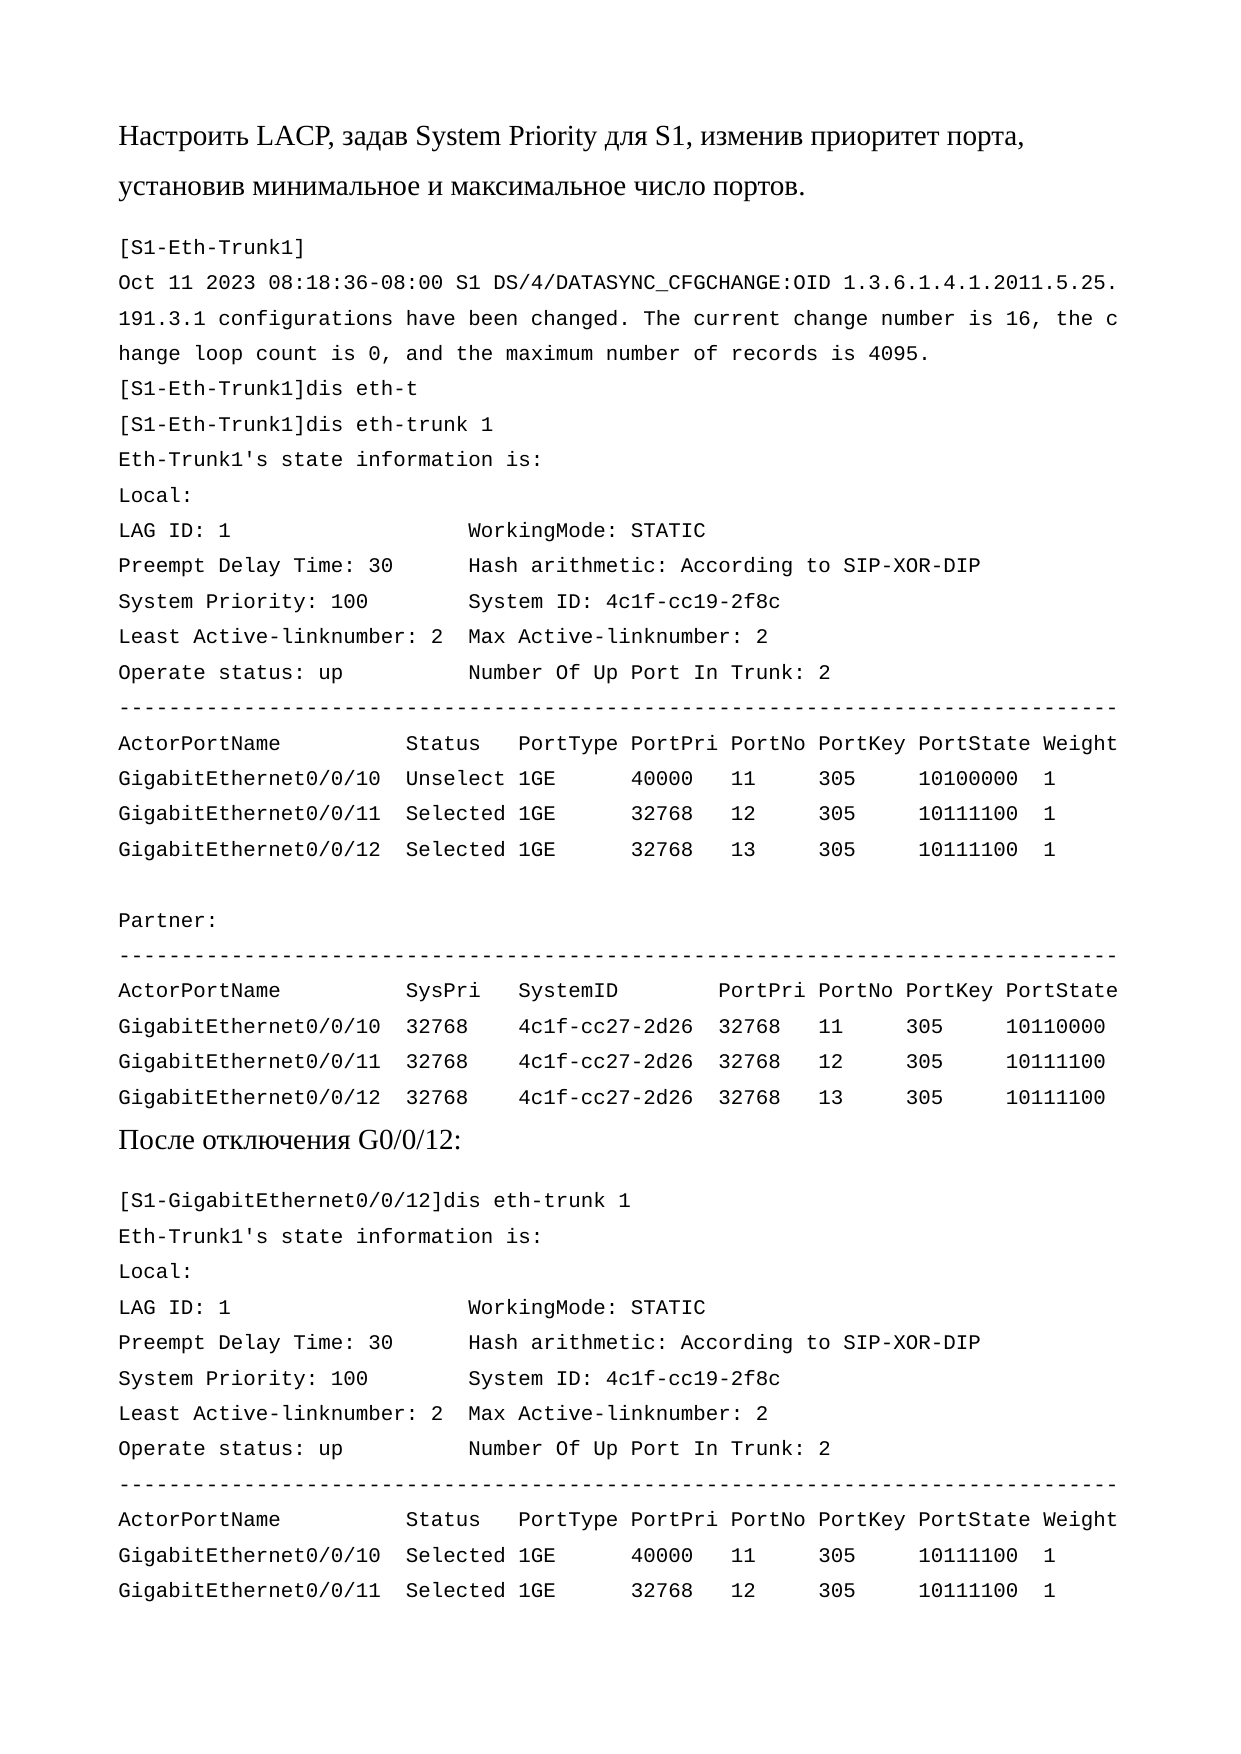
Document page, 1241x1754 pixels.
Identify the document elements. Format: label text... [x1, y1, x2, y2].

text [S1-GigabitEthernet0/0/12]dis eth-trunk 1 [118, 1191, 1122, 1214]
text GigabitEthernet0/0/10 Selected 1GE 40000 11 305 10111100 1 [118, 1545, 1122, 1568]
text Local: [118, 485, 1122, 508]
text Operate status: up Number Of Up Port In Trunk: 2 [118, 662, 1122, 685]
text -------------------------------------------------------------------------------- [118, 945, 1122, 969]
text -------------------------------------------------------------------------------- [118, 697, 1122, 721]
text После отключения G0/0/12: [118, 1122, 1122, 1156]
text GigabitEthernet0/0/10 Unselect 1GE 40000 11 305 10100000 1 [118, 768, 1122, 792]
text Eth-Trunk1's state information is: [118, 449, 1122, 473]
text hange loop count is 0, and the maximum number of records is 4095. [118, 343, 1122, 367]
text LAG ID: 1 WorkingMode: STATIC [118, 520, 1122, 544]
text Least Active-linknumber: 2 Max Active-linknumber: 2 [118, 1403, 1122, 1427]
text Preempt Delay Time: 30 Hash arithmetic: According to SIP-XOR-DIP [118, 556, 1122, 579]
text GigabitEthernet0/0/10 32768 4c1f-cc27-2d26 32768 11 305 10110000 [118, 1016, 1122, 1039]
text System Priority: 100 System ID: 4c1f-cc19-2f8c [118, 591, 1122, 614]
text [S1-Eth-Trunk1] [118, 237, 1122, 260]
text [S1-Eth-Trunk1]dis eth-t [118, 378, 1122, 402]
text 191.3.1 configurations have been changed. The current change number is 16, the c [118, 308, 1122, 331]
text Least Active-linknumber: 2 Max Active-linknumber: 2 [118, 626, 1122, 650]
text GigabitEthernet0/0/11 Selected 1GE 32768 12 305 10111100 1 [118, 803, 1122, 827]
text GigabitEthernet0/0/12 Selected 1GE 32768 13 305 10111100 1 [118, 839, 1122, 862]
text Настроить LACP, задав System Priority для S1, изменив приоритет порта, установив минимальное и максимальное число портов. [118, 118, 1122, 202]
text Partner: [118, 910, 1122, 933]
text Operate status: up Number Of Up Port In Trunk: 2 [118, 1438, 1122, 1462]
text Local: [118, 1261, 1122, 1285]
text ActorPortName Status PortType PortPri PortNo PortKey PortState Weight [118, 1509, 1122, 1533]
text Oct 11 2023 08:18:36-08:00 S1 DS/4/DATASYNC_CFGCHANGE:OID 1.3.6.1.4.1.2011.5.25. [118, 272, 1122, 296]
text -------------------------------------------------------------------------------- [118, 1474, 1122, 1497]
text [S1-Eth-Trunk1]dis eth-trunk 1 [118, 414, 1122, 437]
text System Priority: 100 System ID: 4c1f-cc19-2f8c [118, 1368, 1122, 1391]
text GigabitEthernet0/0/11 32768 4c1f-cc27-2d26 32768 12 305 10111100 [118, 1051, 1122, 1075]
text ActorPortName SysPri SystemID PortPri PortNo PortKey PortState [118, 981, 1122, 1004]
text Preempt Delay Time: 30 Hash arithmetic: According to SIP-XOR-DIP [118, 1332, 1122, 1356]
text GigabitEthernet0/0/11 Selected 1GE 32768 12 305 10111100 1 [118, 1580, 1122, 1604]
text LAG ID: 1 WorkingMode: STATIC [118, 1297, 1122, 1320]
text GigabitEthernet0/0/12 32768 4c1f-cc27-2d26 32768 13 305 10111100 [118, 1087, 1122, 1110]
text Eth-Trunk1's state information is: [118, 1226, 1122, 1249]
text ActorPortName Status PortType PortPri PortNo PortKey PortState Weight [118, 733, 1122, 756]
